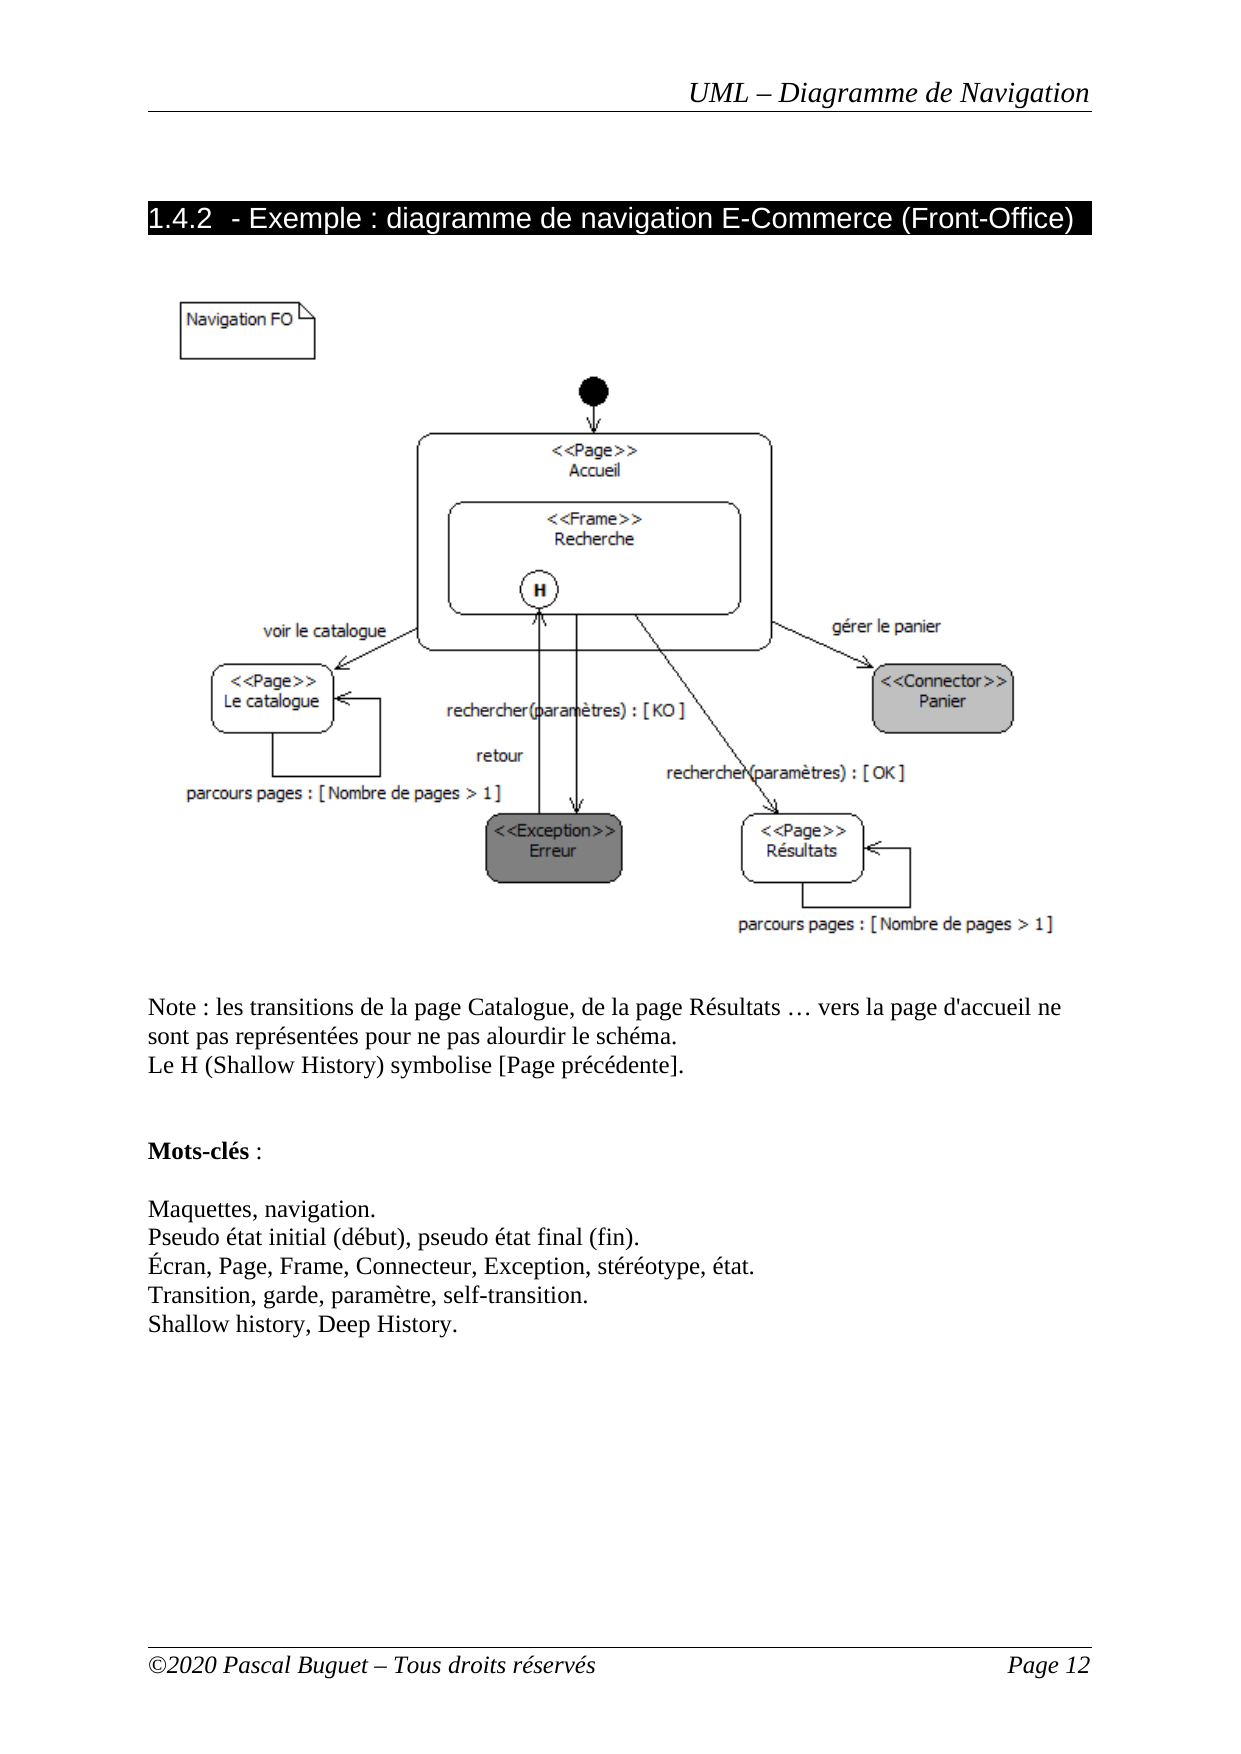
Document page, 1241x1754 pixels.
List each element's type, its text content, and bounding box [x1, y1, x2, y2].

text Mots-clés : [148, 1136, 1092, 1165]
text Écran, Page, Frame, Connecteur, Exception, stéréotype, état. [148, 1251, 1092, 1280]
text Maquettes, navigation. [148, 1194, 1092, 1222]
subtitle - Exemple : diagramme de navigation E-Commerce (Front-Office) [148, 201, 1092, 235]
text Le H (Shallow History) symbolise [Page précédente]. [148, 1050, 1092, 1079]
text Note : les transitions de la page Catalogue, de la page Résultats … vers la page d'accueil ne sont pas représentées pour ne pas alourdir le schéma. [148, 992, 1092, 1050]
text Transition, garde, paramètre, self-transition. [148, 1280, 1092, 1309]
picture [149, 271, 1089, 963]
text Pseudo état initial (début), pseudo état final (fin). [148, 1222, 1092, 1251]
text Shallow history, Deep History. [148, 1309, 1092, 1337]
